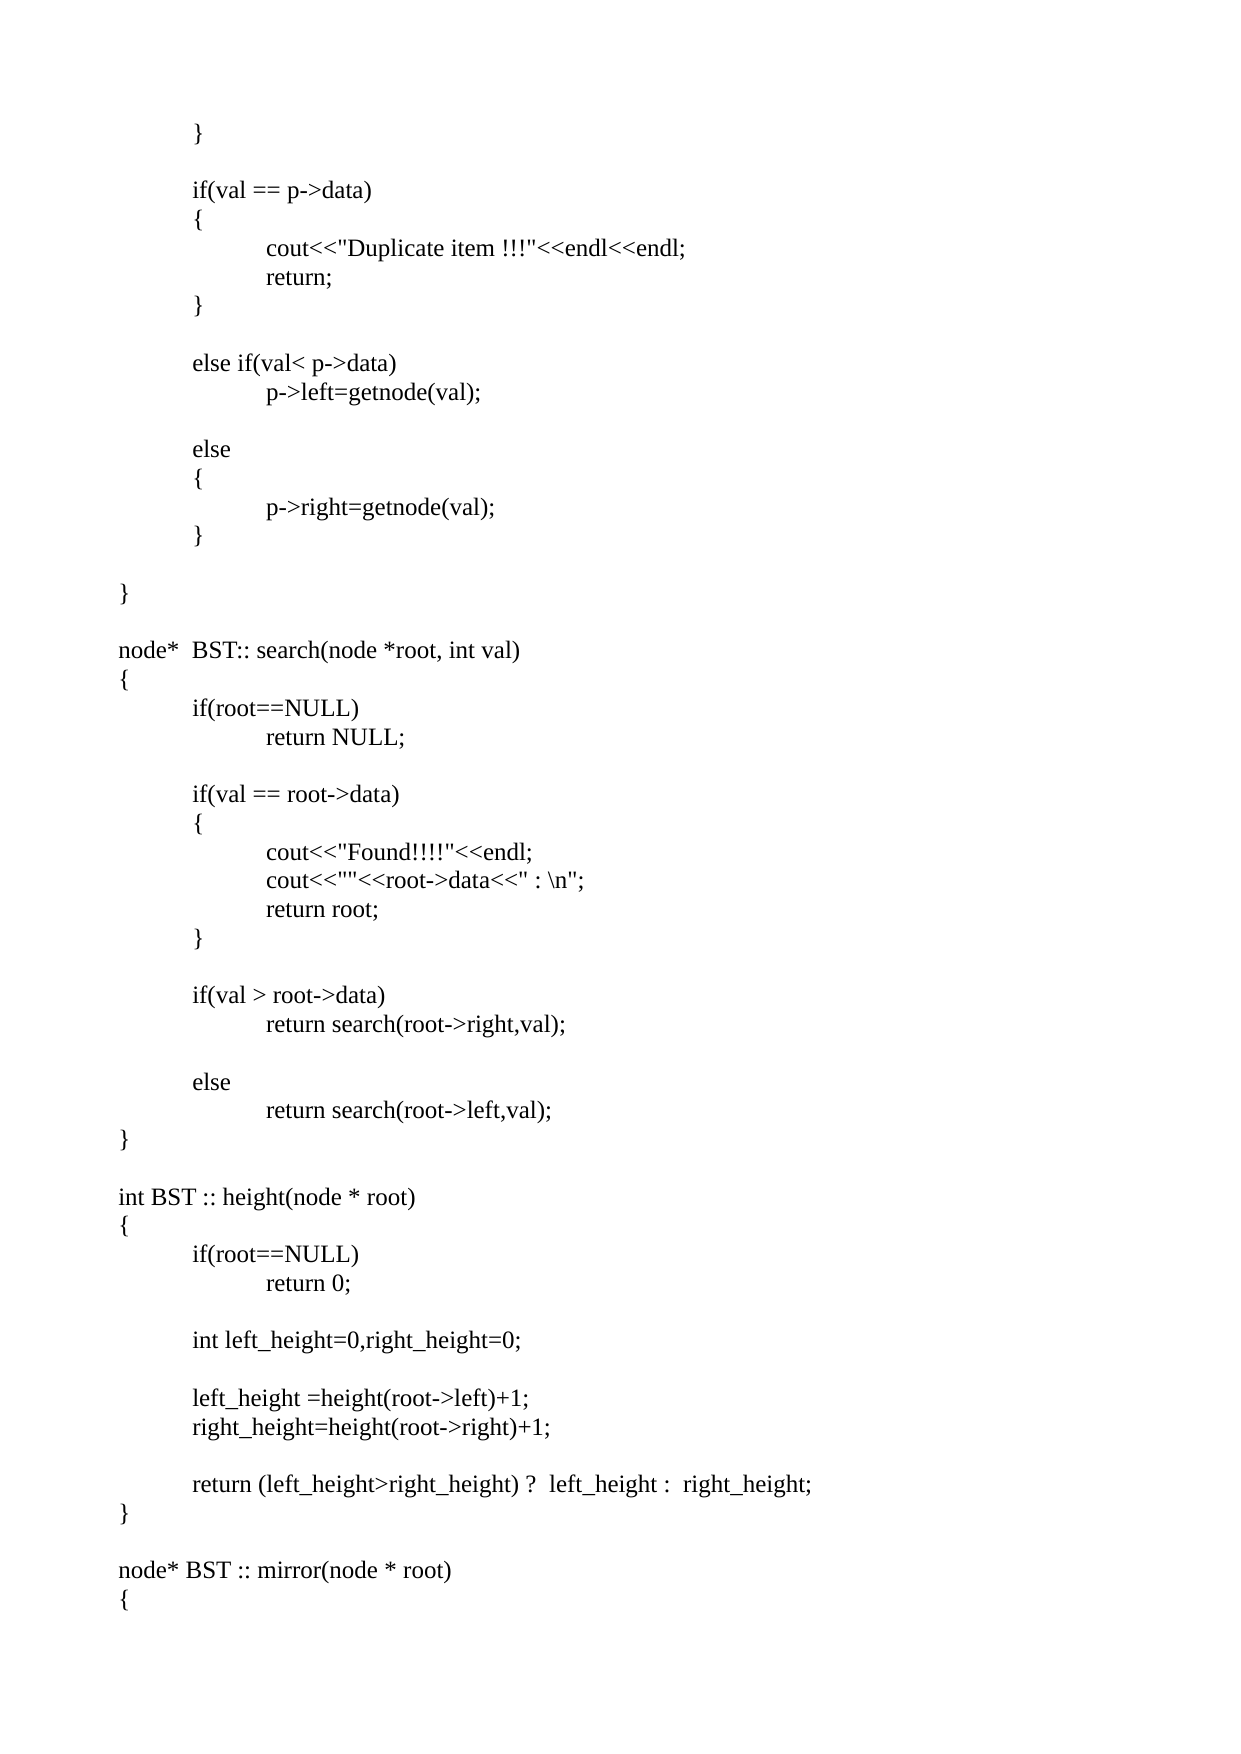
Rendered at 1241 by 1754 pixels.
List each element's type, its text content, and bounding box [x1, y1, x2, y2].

text else [118, 434, 1122, 463]
text } [118, 291, 1122, 319]
text right_height=height(root->right)+1; [118, 1412, 1122, 1441]
text return 0; [118, 1268, 1122, 1297]
text else if(val< p->data) [118, 348, 1122, 377]
text { [118, 664, 1122, 693]
text cout<<""<<root->data<<" : \n"; [118, 866, 1122, 894]
text { [118, 1584, 1122, 1613]
text node* BST :: mirror(node * root) [118, 1556, 1122, 1584]
text if(val == p->data) [118, 176, 1122, 204]
text else [118, 1067, 1122, 1096]
text node* BST:: search(node *root, int val) [118, 636, 1122, 664]
text left_height =height(root->left)+1; [118, 1383, 1122, 1412]
text } [118, 1498, 1122, 1527]
text if(val == root->data) [118, 779, 1122, 808]
text } [118, 521, 1122, 549]
text } [118, 578, 1122, 607]
text { [118, 1211, 1122, 1239]
text } [118, 1124, 1122, 1153]
text if(root==NULL) [118, 1239, 1122, 1268]
text return (left_height>right_height) ? left_height : right_height; [118, 1469, 1122, 1498]
text } [118, 118, 1122, 147]
text cout<<"Found!!!!"<<endl; [118, 837, 1122, 866]
text int BST :: height(node * root) [118, 1182, 1122, 1211]
text return root; [118, 894, 1122, 923]
text if(val > root->data) [118, 981, 1122, 1009]
text p->left=getnode(val); [118, 377, 1122, 406]
text return search(root->right,val); [118, 1009, 1122, 1038]
text return NULL; [118, 722, 1122, 751]
text { [118, 204, 1122, 233]
text { [118, 808, 1122, 837]
text cout<<"Duplicate item !!!"<<endl<<endl; [118, 233, 1122, 262]
text } [118, 923, 1122, 952]
text if(root==NULL) [118, 693, 1122, 722]
text p->right=getnode(val); [118, 492, 1122, 521]
text { [118, 463, 1122, 492]
text return search(root->left,val); [118, 1096, 1122, 1124]
text int left_height=0,right_height=0; [118, 1326, 1122, 1354]
text return; [118, 262, 1122, 291]
